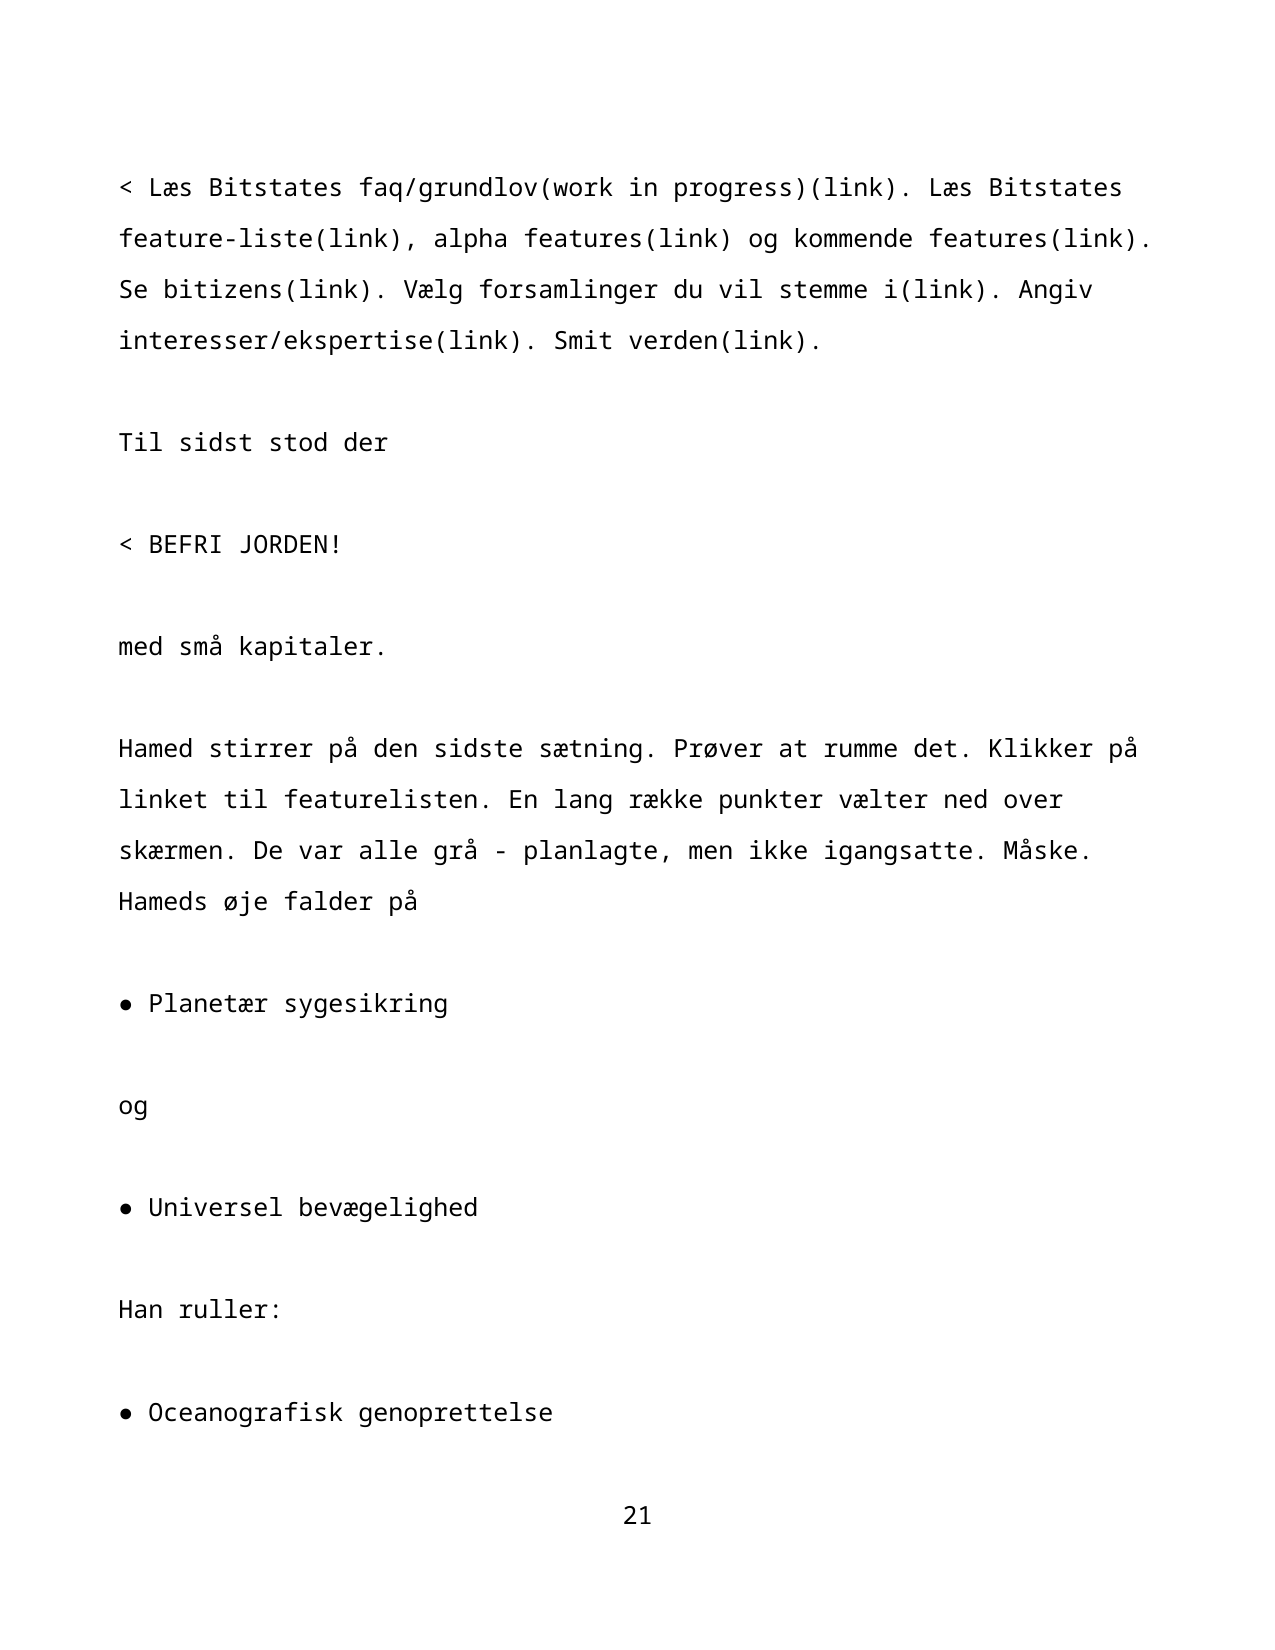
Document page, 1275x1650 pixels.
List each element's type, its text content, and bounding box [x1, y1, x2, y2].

text ● Planetær sygesikring [118, 986, 1157, 1020]
text med små kapitaler. [118, 628, 1157, 663]
text Hamed stirrer på den sidste sætning. Prøver at rumme det. Klikker på linket til featurelisten. En lang række punkter vælter ned over skærmen. De var alle grå - planlagte, men ikke igangsatte. Måske. Hameds øje falder på [118, 731, 1157, 918]
text Han ruller: [118, 1292, 1157, 1326]
text < Læs Bitstates faq/grundlov(work in progress)(link). Læs Bitstates feature-liste(link), alpha features(link) og kommende features(link). Se bitizens(link). Vælg forsamlinger du vil stemme i(link). Angiv interesser/ekspertise(link). Smit verden(link). [118, 169, 1157, 356]
text ● Universel bevægelighed [118, 1190, 1157, 1224]
text Til sidst stod der [118, 424, 1157, 458]
text < BEFRI JORDEN! [118, 526, 1157, 561]
text ● Oceanografisk genoprettelse [118, 1394, 1157, 1428]
text og [118, 1088, 1157, 1122]
